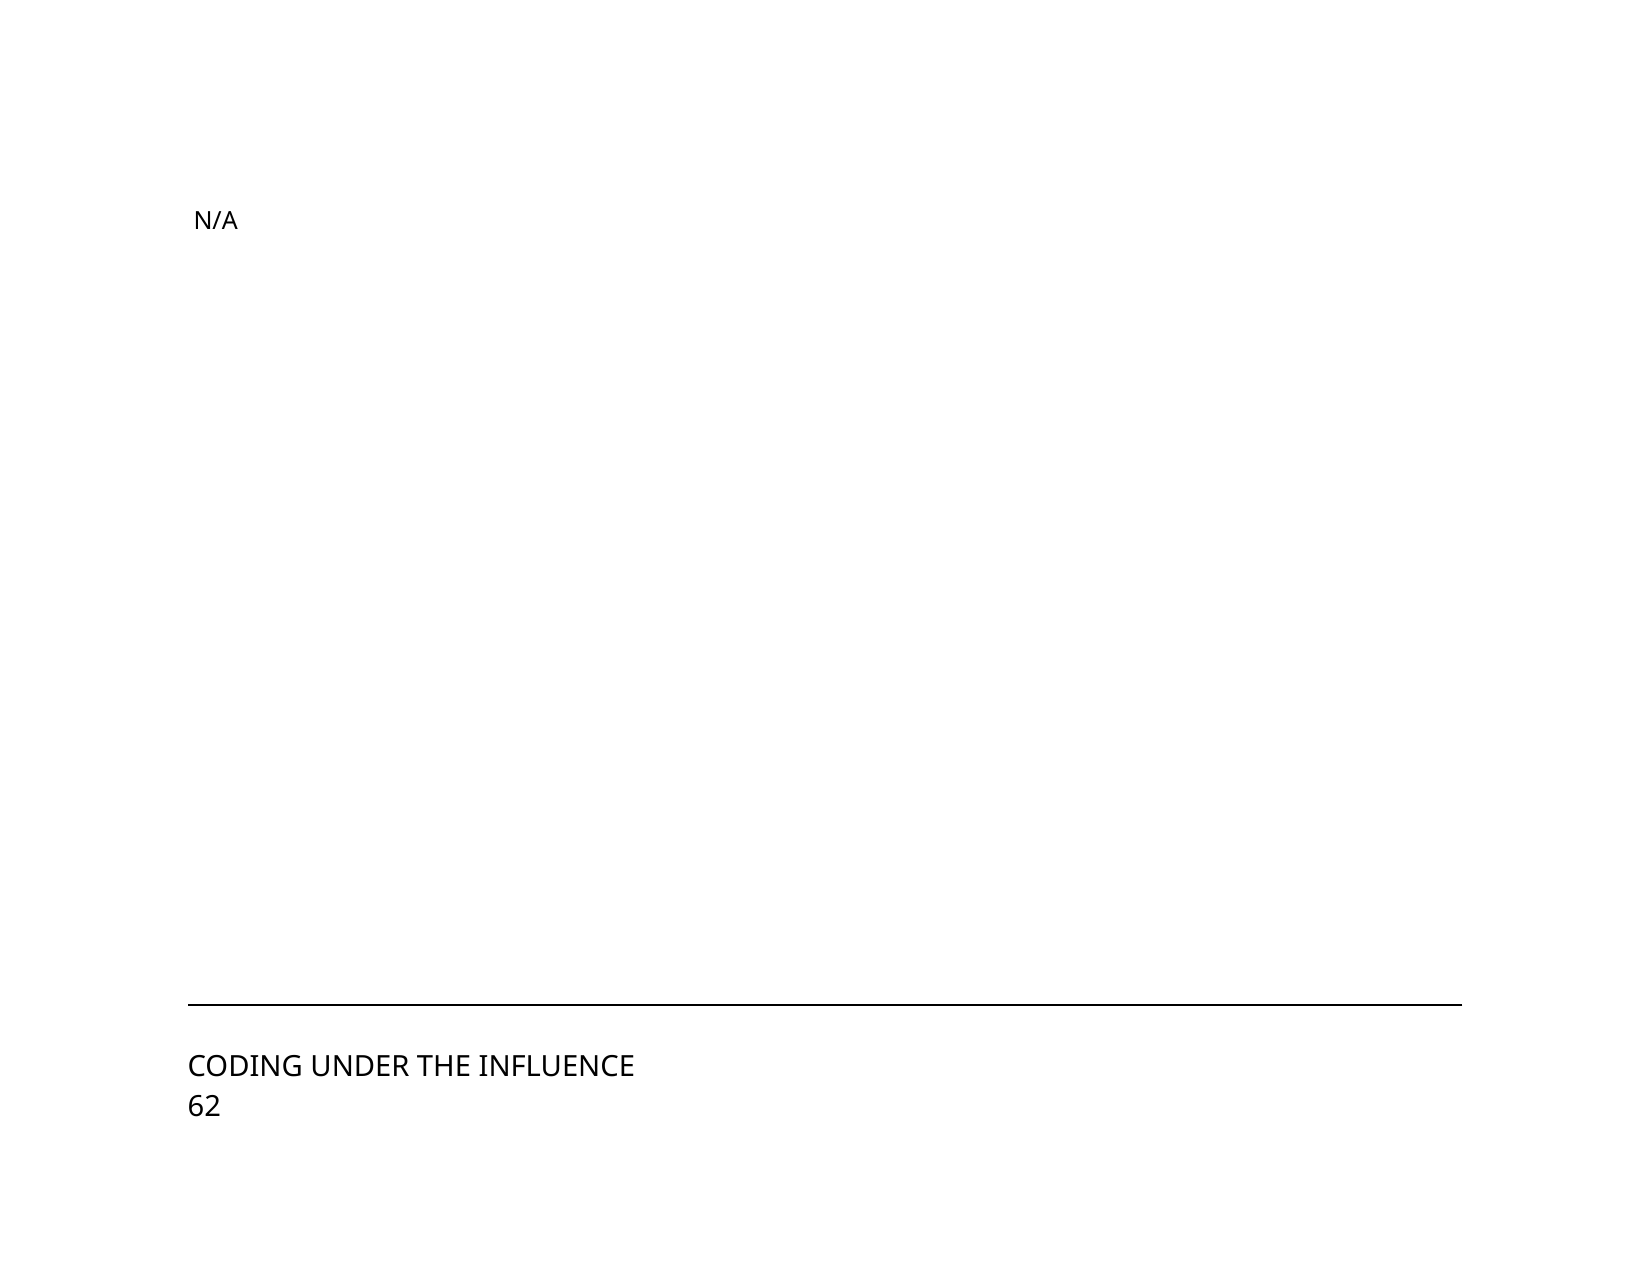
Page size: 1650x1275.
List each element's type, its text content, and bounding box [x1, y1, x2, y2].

table_cell N/A [188, 150, 1462, 254]
